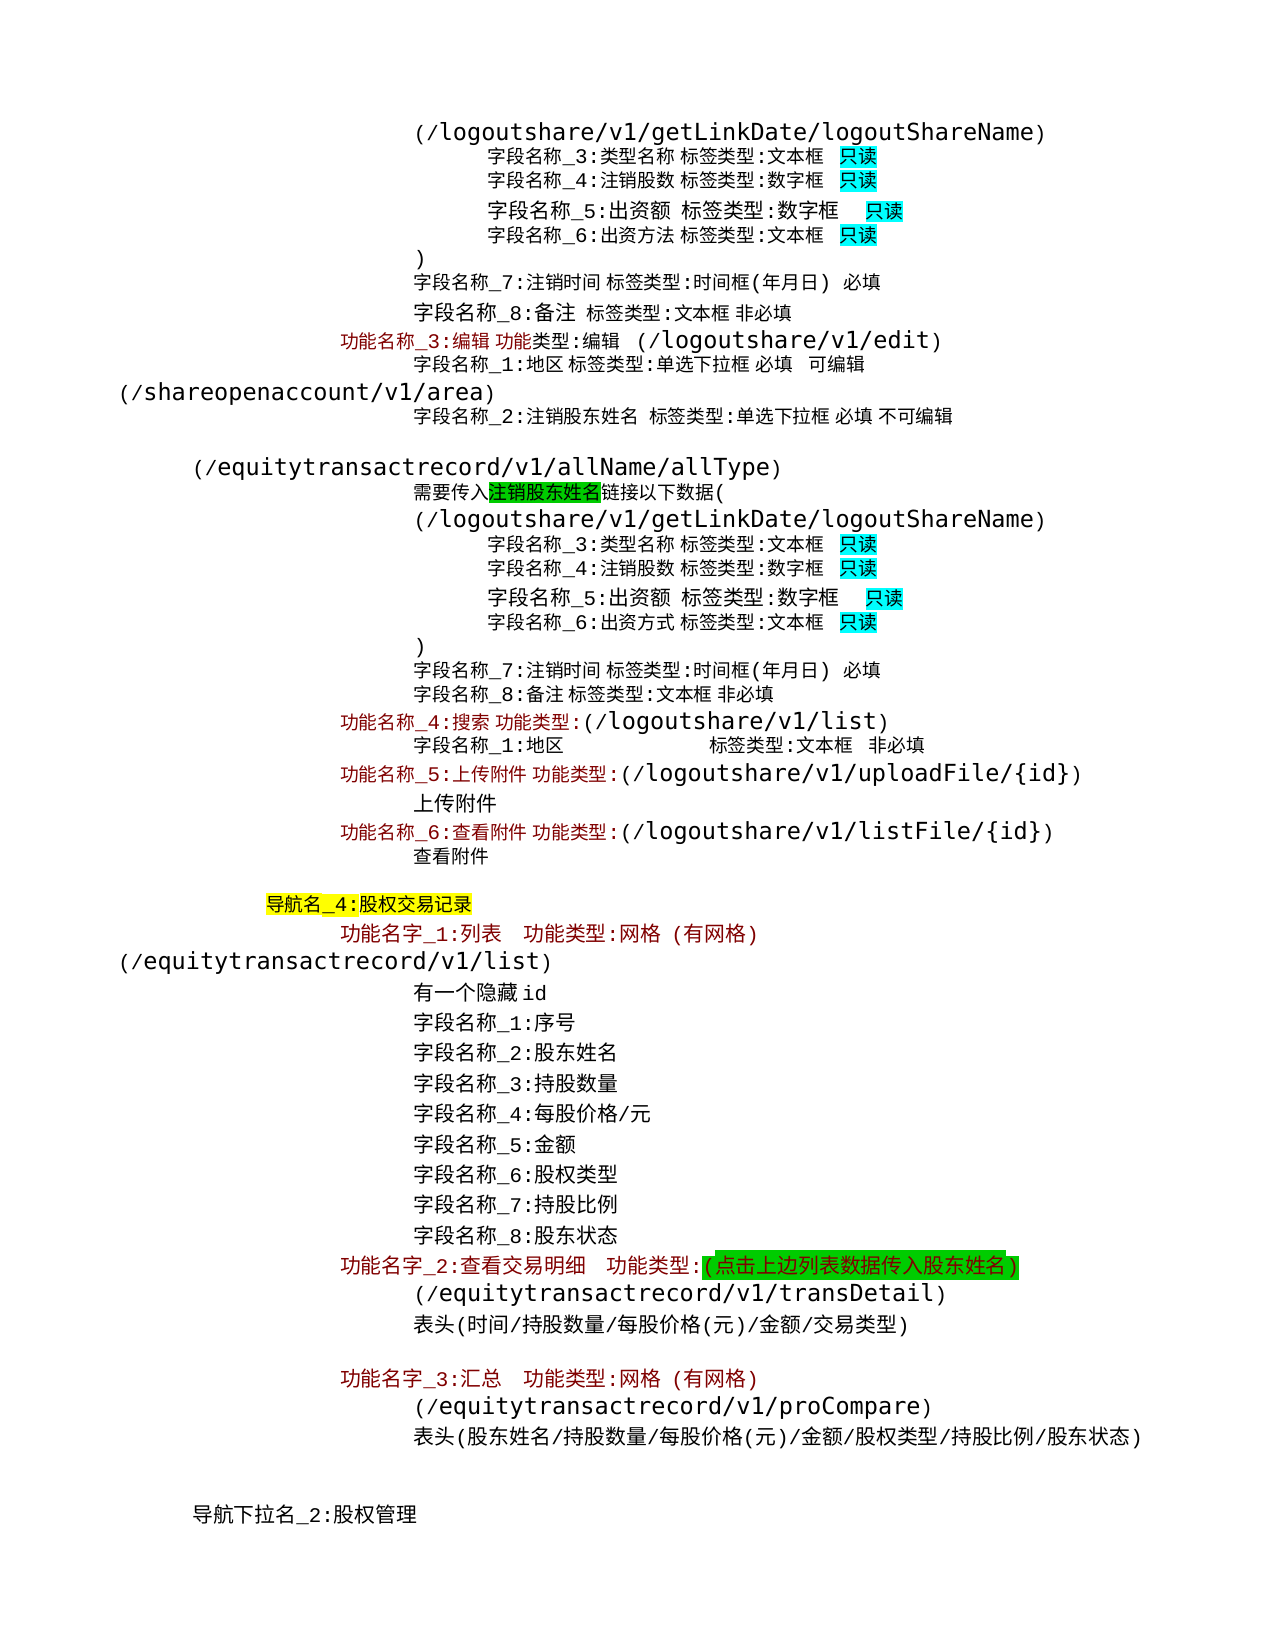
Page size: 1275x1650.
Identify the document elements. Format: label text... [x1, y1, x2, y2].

text 上传附件 [118, 787, 1157, 818]
text 字段名称_4:每股价格/元 [118, 1097, 1157, 1128]
text 字段名称_1:序号 [118, 1006, 1157, 1037]
text ) [118, 248, 1157, 272]
text 字段名称_3:类型名称 标签类型:文本框 只读 [118, 534, 1157, 558]
text 字段名称_5:金额 [118, 1128, 1157, 1158]
text 字段名称_2:股东姓名 [118, 1037, 1157, 1067]
text 字段名称_5:出资额 标签类型:数字框 只读 [118, 194, 1157, 224]
text 有一个隐藏id [118, 976, 1157, 1006]
text 需要传入注销股东姓名链接以下数据( [118, 482, 1157, 506]
text 字段名称_4:注销股数 标签类型:数字框 只读 [118, 170, 1157, 194]
text 字段名称_6:出资方法 标签类型:文本框 只读 [118, 224, 1157, 248]
text 功能名字_3:汇总 功能类型:网格 (有网格) [118, 1362, 1157, 1392]
text 功能名字_2:查看交易明细 功能类型:(点击上边列表数据传入股东姓名) [118, 1249, 1157, 1280]
text 字段名称_7:持股比例 [118, 1189, 1157, 1219]
text 字段名称_2:注销股东姓名 标签类型:单选下拉框 必填 不可编辑 (/equitytransactrecord/v1/allName/allType) [118, 406, 1157, 482]
text 字段名称_8:股东状态 [118, 1219, 1157, 1249]
text 字段名称_3:类型名称 标签类型:文本框 只读 [118, 146, 1157, 170]
text 字段名称_8:备注 标签类型:文本框 非必填 [118, 683, 1157, 707]
text 功能名称_5:上传附件 功能类型:(/logoutshare/v1/uploadFile/{id}) [118, 759, 1157, 787]
text (/logoutshare/v1/getLinkDate/logoutShareName) [118, 118, 1157, 146]
text 字段名称_1:地区 标签类型:文本框 非必填 [118, 735, 1157, 759]
text (/equitytransactrecord/v1/proCompare) [118, 1392, 1157, 1421]
text 功能名称_4:搜索 功能类型:(/logoutshare/v1/list) [118, 707, 1157, 735]
text 字段名称_3:持股数量 [118, 1067, 1157, 1097]
text 字段名称_6:出资方式 标签类型:文本框 只读 [118, 612, 1157, 636]
text 字段名称_8:备注 标签类型:文本框 非必填 [118, 296, 1157, 326]
text 表头(时间/持股数量/每股价格(元)/金额/交易类型) [118, 1308, 1157, 1338]
text 功能名称_3:编辑 功能类型:编辑 (/logoutshare/v1/edit) [118, 326, 1157, 354]
text 导航下拉名_2:股权管理 [118, 1498, 1157, 1529]
text (/equitytransactrecord/v1/transDetail) [118, 1280, 1157, 1308]
text 字段名称_1:地区 标签类型:单选下拉框 必填 可编辑 (/shareopenaccount/v1/area) [118, 354, 1157, 406]
text 字段名称_7:注销时间 标签类型:时间框(年月日) 必填 [118, 272, 1157, 296]
text 字段名称_6:股权类型 [118, 1158, 1157, 1189]
text 表头(股东姓名/持股数量/每股价格(元)/金额/股权类型/持股比例/股东状态) [118, 1421, 1157, 1451]
text 字段名称_5:出资额 标签类型:数字框 只读 [118, 582, 1157, 612]
text 字段名称_7:注销时间 标签类型:时间框(年月日) 必填 [118, 659, 1157, 683]
text 字段名称_4:注销股数 标签类型:数字框 只读 [118, 558, 1157, 582]
text ) [118, 636, 1157, 659]
text 查看附件 [118, 846, 1157, 870]
text 功能名字_1:列表 功能类型:网格 (有网格)(/equitytransactrecord/v1/list) [118, 917, 1157, 976]
text (/logoutshare/v1/getLinkDate/logoutShareName) [118, 506, 1157, 534]
text 功能名称_6:查看附件 功能类型:(/logoutshare/v1/listFile/{id}) [118, 818, 1157, 846]
text 导航名_4:股权交易记录 [118, 893, 1157, 917]
